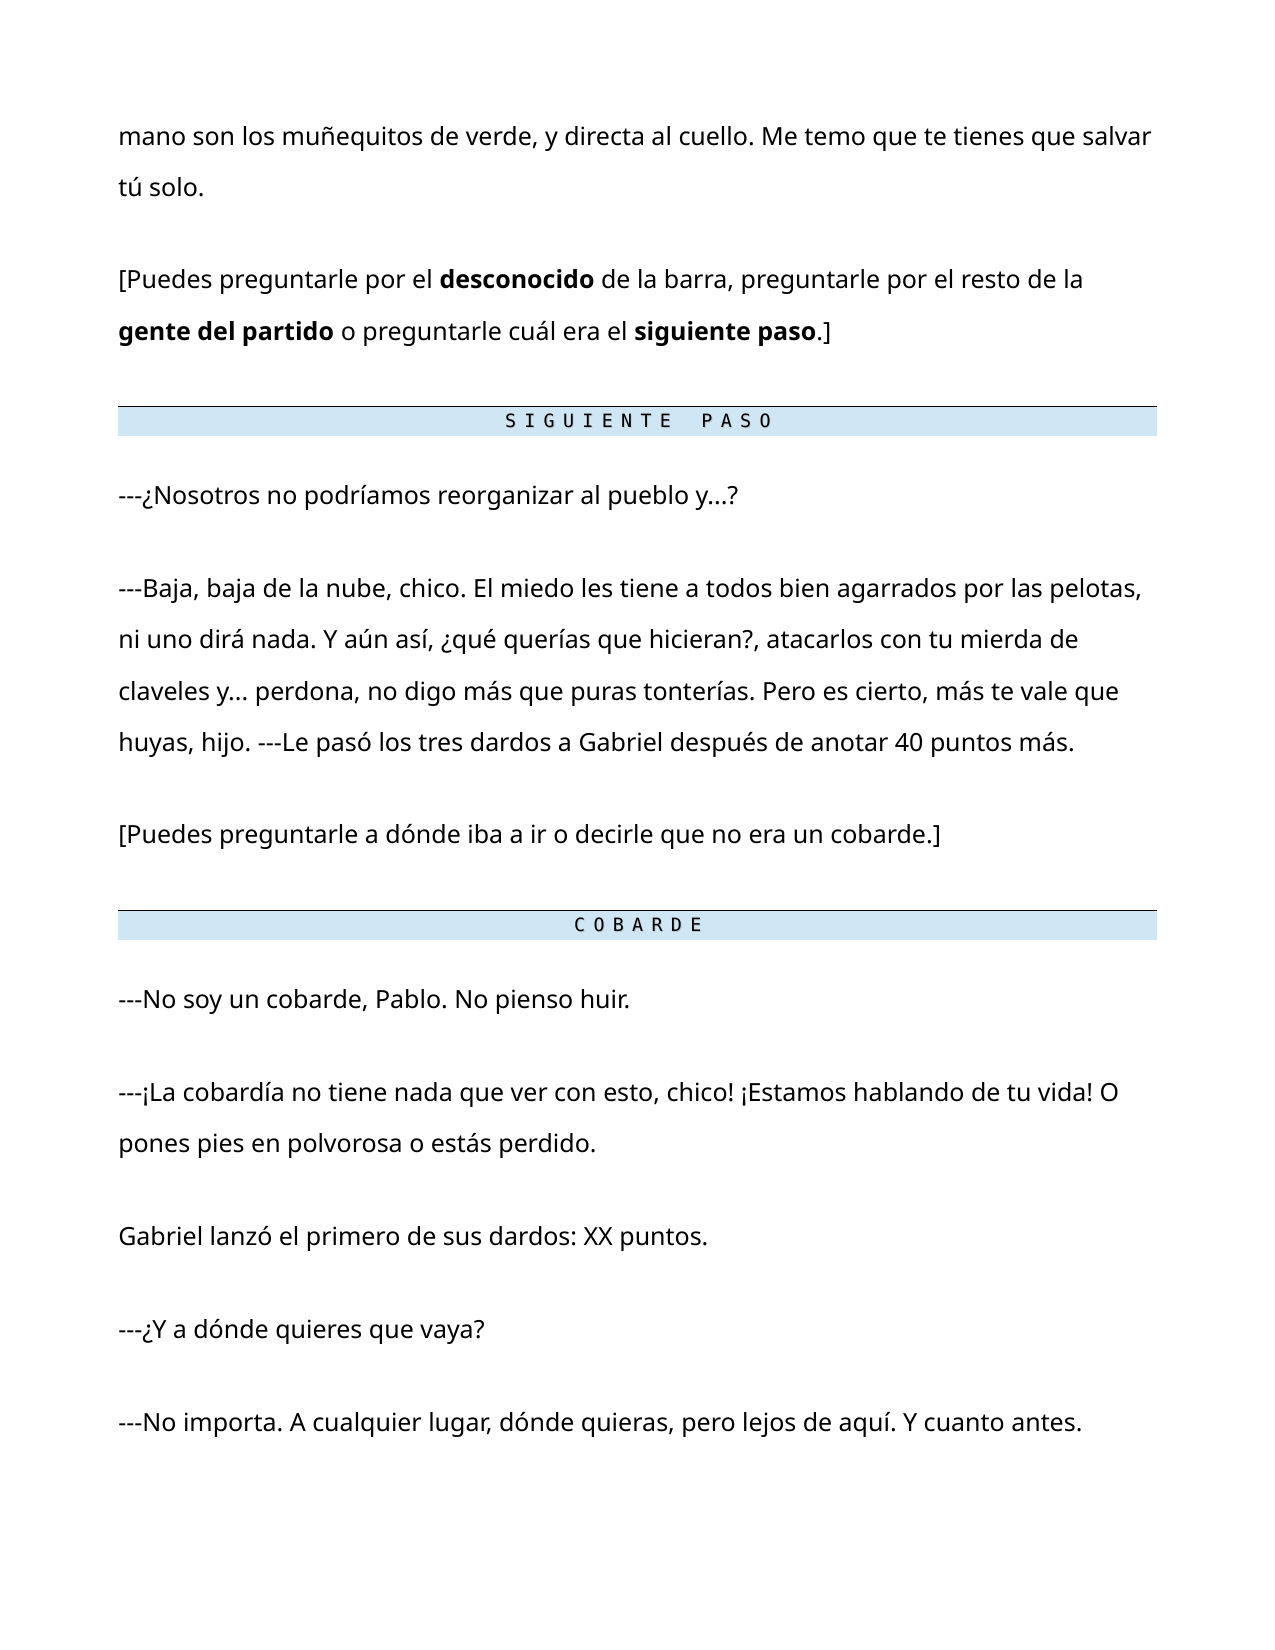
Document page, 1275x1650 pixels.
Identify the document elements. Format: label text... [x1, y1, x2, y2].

text siguiente paso [118, 407, 1157, 436]
text ---Baja, baja de la nube, chico. El miedo les tiene a todos bien agarrados por las pelotas, ni uno dirá nada. Y aún así, ¿qué querías que hicieran?, atacarlos con tu mierda de claveles y... perdona, no digo más que puras tonterías. Pero es cierto, más te vale que huyas, hijo. ---Le pasó los tres dardos a Gabriel después de anotar 40 puntos más. [118, 571, 1157, 758]
text ---No soy un cobarde, Pablo. No pienso huir. [118, 982, 1157, 1016]
text ---¿Nosotros no podríamos reorganizar al pueblo y...? [118, 478, 1157, 512]
text mano son los muñequitos de verde, y directa al cuello. Me temo que te tienes que salvar tú solo. [118, 118, 1157, 203]
text ---¿Y a dónde quieres que vaya? [118, 1312, 1157, 1346]
text [Puedes preguntarle por el desconocido de la barra, preguntarle por el resto de la gente del partido o preguntarle cuál era el siguiente paso.] [118, 262, 1157, 347]
text Gabriel lanzó el primero de sus dardos: XX puntos. [118, 1219, 1157, 1253]
text cobarde [118, 911, 1157, 940]
text [Puedes preguntarle a dónde iba a ir o decirle que no era un cobarde.] [118, 817, 1157, 851]
text ---¡La cobardía no tiene nada que ver con esto, chico! ¡Estamos hablando de tu vida! O pones pies en polvorosa o estás perdido. [118, 1075, 1157, 1160]
text ---No importa. A cualquier lugar, dónde quieras, pero lejos de aquí. Y cuanto antes. [118, 1405, 1157, 1439]
